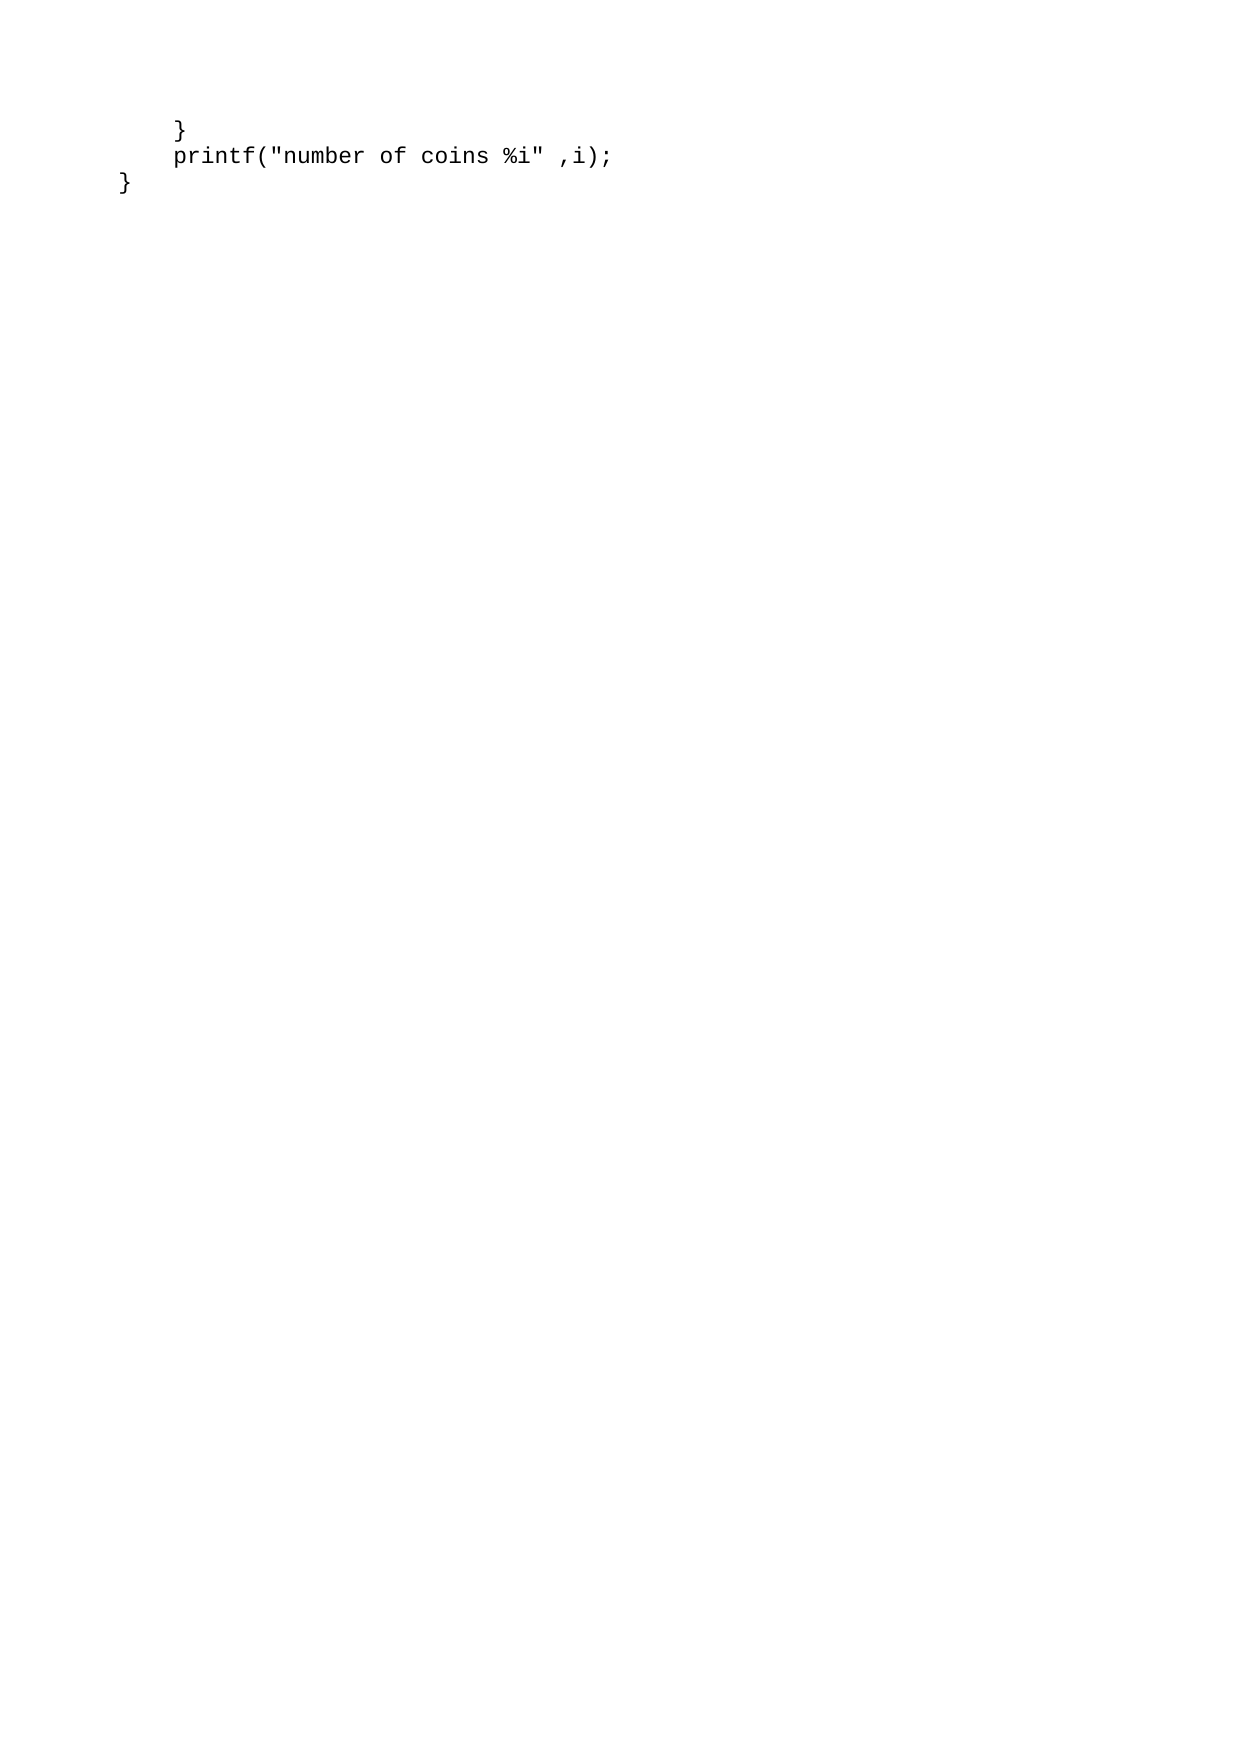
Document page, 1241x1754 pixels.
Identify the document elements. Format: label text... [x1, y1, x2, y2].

text } [118, 118, 1122, 144]
text } [118, 170, 1122, 196]
text printf("number of coins %i" ,i); [118, 144, 1122, 170]
